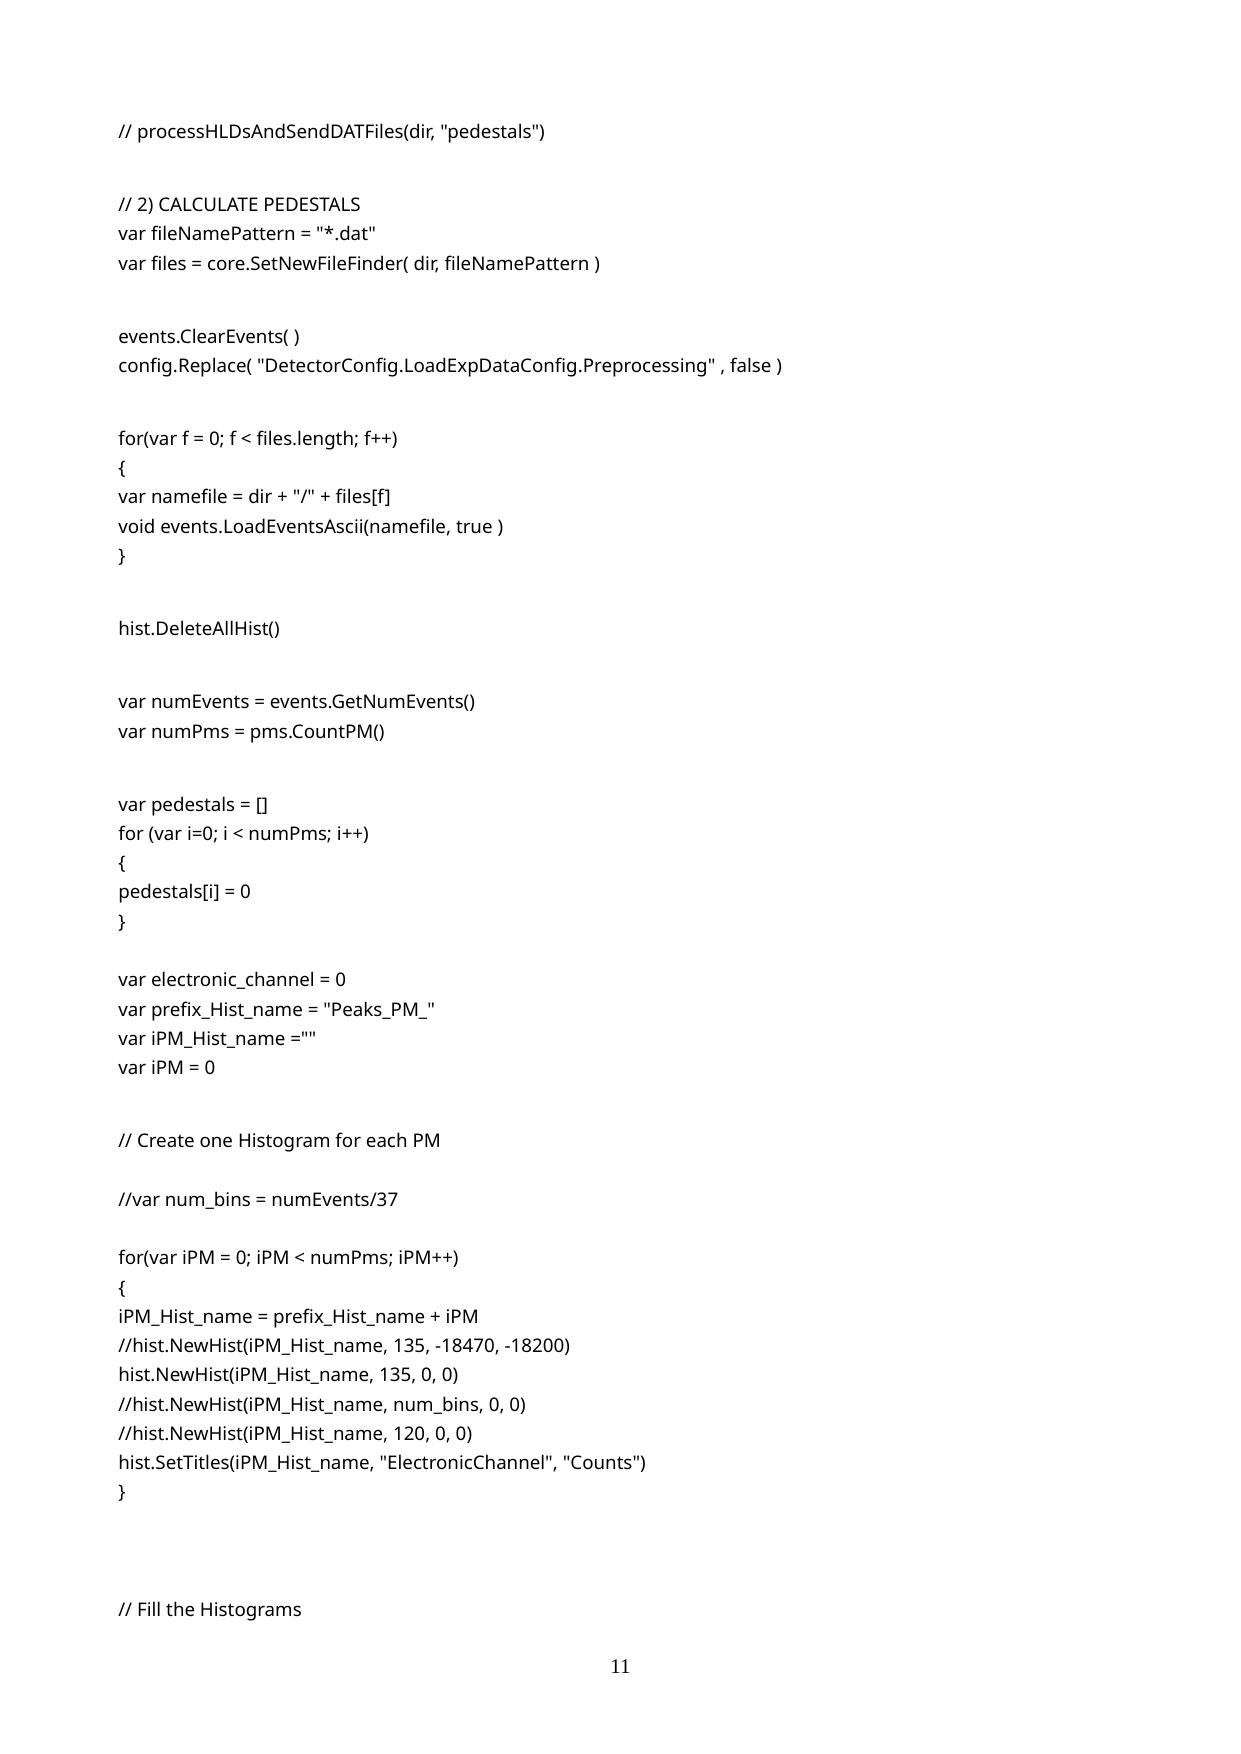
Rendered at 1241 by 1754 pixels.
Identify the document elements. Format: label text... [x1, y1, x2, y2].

text var iPM_Hist_name ="" [118, 1025, 1122, 1051]
text var numEvents = events.GetNumEvents() [118, 689, 1122, 714]
text //hist.NewHist(iPM_Hist_name, 120, 0, 0) [118, 1420, 1122, 1446]
text var iPM = 0 [118, 1054, 1122, 1080]
text //hist.NewHist(iPM_Hist_name, 135, -18470, -18200) [118, 1332, 1122, 1358]
text hist.NewHist(iPM_Hist_name, 135, 0, 0) [118, 1362, 1122, 1387]
text var namefile = dir + "/" + files[f] [118, 484, 1122, 509]
text pedestals[i] = 0 [118, 879, 1122, 904]
text events.ClearEvents( ) [118, 323, 1122, 348]
text // 2) CALCULATE PEDESTALS [118, 191, 1122, 217]
text { [118, 1274, 1122, 1299]
text hist.SetTitles(iPM_Hist_name, "ElectronicChannel", "Counts") [118, 1449, 1122, 1475]
text for (var i=0; i < numPms; i++) [118, 820, 1122, 846]
text } [118, 908, 1122, 934]
text config.Replace( "DetectorConfig.LoadExpDataConfig.Preprocessing" , false ) [118, 352, 1122, 378]
text } [118, 1479, 1122, 1504]
text var electronic_channel = 0 [118, 967, 1122, 992]
text { [118, 454, 1122, 480]
text hist.DeleteAllHist() [118, 616, 1122, 641]
text var numPms = pms.CountPM() [118, 718, 1122, 743]
text void events.LoadEventsAscii(namefile, true ) [118, 513, 1122, 539]
text // Fill the Histograms [118, 1596, 1122, 1621]
text var files = core.SetNewFileFinder( dir, fileNamePattern ) [118, 250, 1122, 275]
text var pedestals = [] [118, 791, 1122, 817]
text // processHLDsAndSendDATFiles(dir, "pedestals") [118, 118, 1122, 144]
text for(var iPM = 0; iPM < numPms; iPM++) [118, 1245, 1122, 1270]
text iPM_Hist_name = prefix_Hist_name + iPM [118, 1303, 1122, 1329]
text var fileNamePattern = "*.dat" [118, 221, 1122, 246]
text } [118, 542, 1122, 568]
text var prefix_Hist_name = "Peaks_PM_" [118, 996, 1122, 1021]
text for(var f = 0; f < files.length; f++) [118, 425, 1122, 451]
text //hist.NewHist(iPM_Hist_name, num_bins, 0, 0) [118, 1391, 1122, 1417]
text // Create one Histogram for each PM [118, 1128, 1122, 1153]
text { [118, 849, 1122, 875]
text //var num_bins = numEvents/37 [118, 1186, 1122, 1212]
